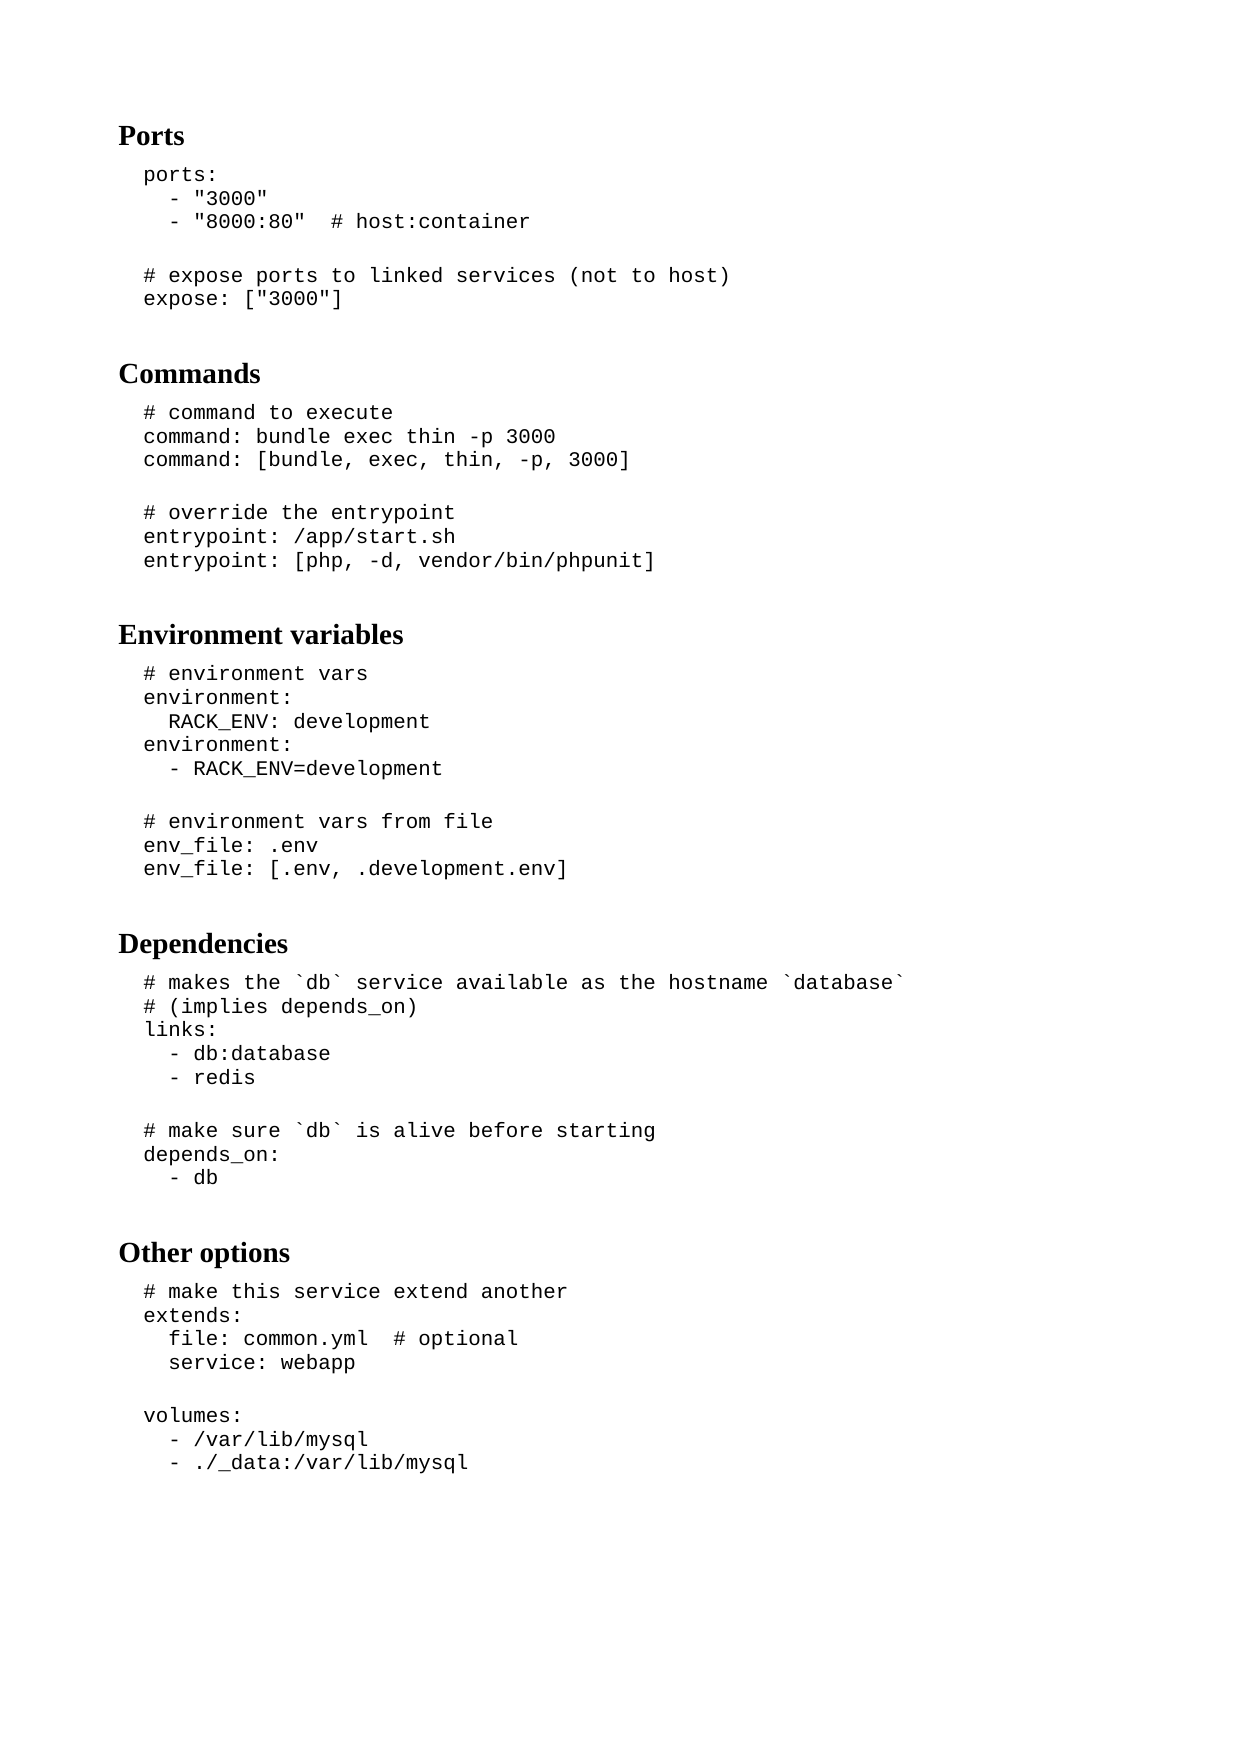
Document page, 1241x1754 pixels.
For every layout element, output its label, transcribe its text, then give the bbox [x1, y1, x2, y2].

text - redis [118, 1067, 1122, 1090]
text - db [118, 1167, 1122, 1191]
text - "3000" [118, 188, 1122, 211]
text - RACK_ENV=development [118, 758, 1122, 782]
text # override the entrypoint [118, 502, 1122, 526]
text command: [bundle, exec, thin, -p, 3000] [118, 449, 1122, 473]
text environment: [118, 734, 1122, 758]
text # environment vars [118, 663, 1122, 687]
text expose: ["3000"] [118, 288, 1122, 312]
text - "8000:80" # host:container [118, 211, 1122, 235]
subtitle Commands [118, 356, 1122, 389]
text entrypoint: [php, -d, vendor/bin/phpunit] [118, 550, 1122, 573]
text - ./_data:/var/lib/mysql [118, 1452, 1122, 1476]
text environment: [118, 687, 1122, 711]
text # make this service extend another [118, 1281, 1122, 1304]
text # expose ports to linked services (not to host) [118, 264, 1122, 288]
text file: common.yml # optional [118, 1328, 1122, 1352]
text env_file: [.env, .development.env] [118, 858, 1122, 882]
text # command to execute [118, 402, 1122, 426]
text - /var/lib/mysql [118, 1429, 1122, 1452]
text env_file: .env [118, 835, 1122, 858]
text ports: [118, 164, 1122, 188]
text command: bundle exec thin -p 3000 [118, 426, 1122, 449]
text depends_on: [118, 1143, 1122, 1167]
subtitle Dependencies [118, 926, 1122, 960]
text # makes the `db` service available as the hostname `database` [118, 972, 1122, 996]
text extends: [118, 1304, 1122, 1328]
text # (implies depends_on) [118, 996, 1122, 1019]
text # make sure `db` is alive before starting [118, 1120, 1122, 1143]
text service: webapp [118, 1352, 1122, 1376]
subtitle Ports [118, 118, 1122, 152]
text volumes: [118, 1405, 1122, 1429]
text RACK_ENV: development [118, 711, 1122, 734]
text # environment vars from file [118, 811, 1122, 835]
subtitle Environment variables [118, 617, 1122, 651]
text entrypoint: /app/start.sh [118, 526, 1122, 550]
text links: [118, 1019, 1122, 1043]
subtitle Other options [118, 1235, 1122, 1268]
text - db:database [118, 1043, 1122, 1067]
